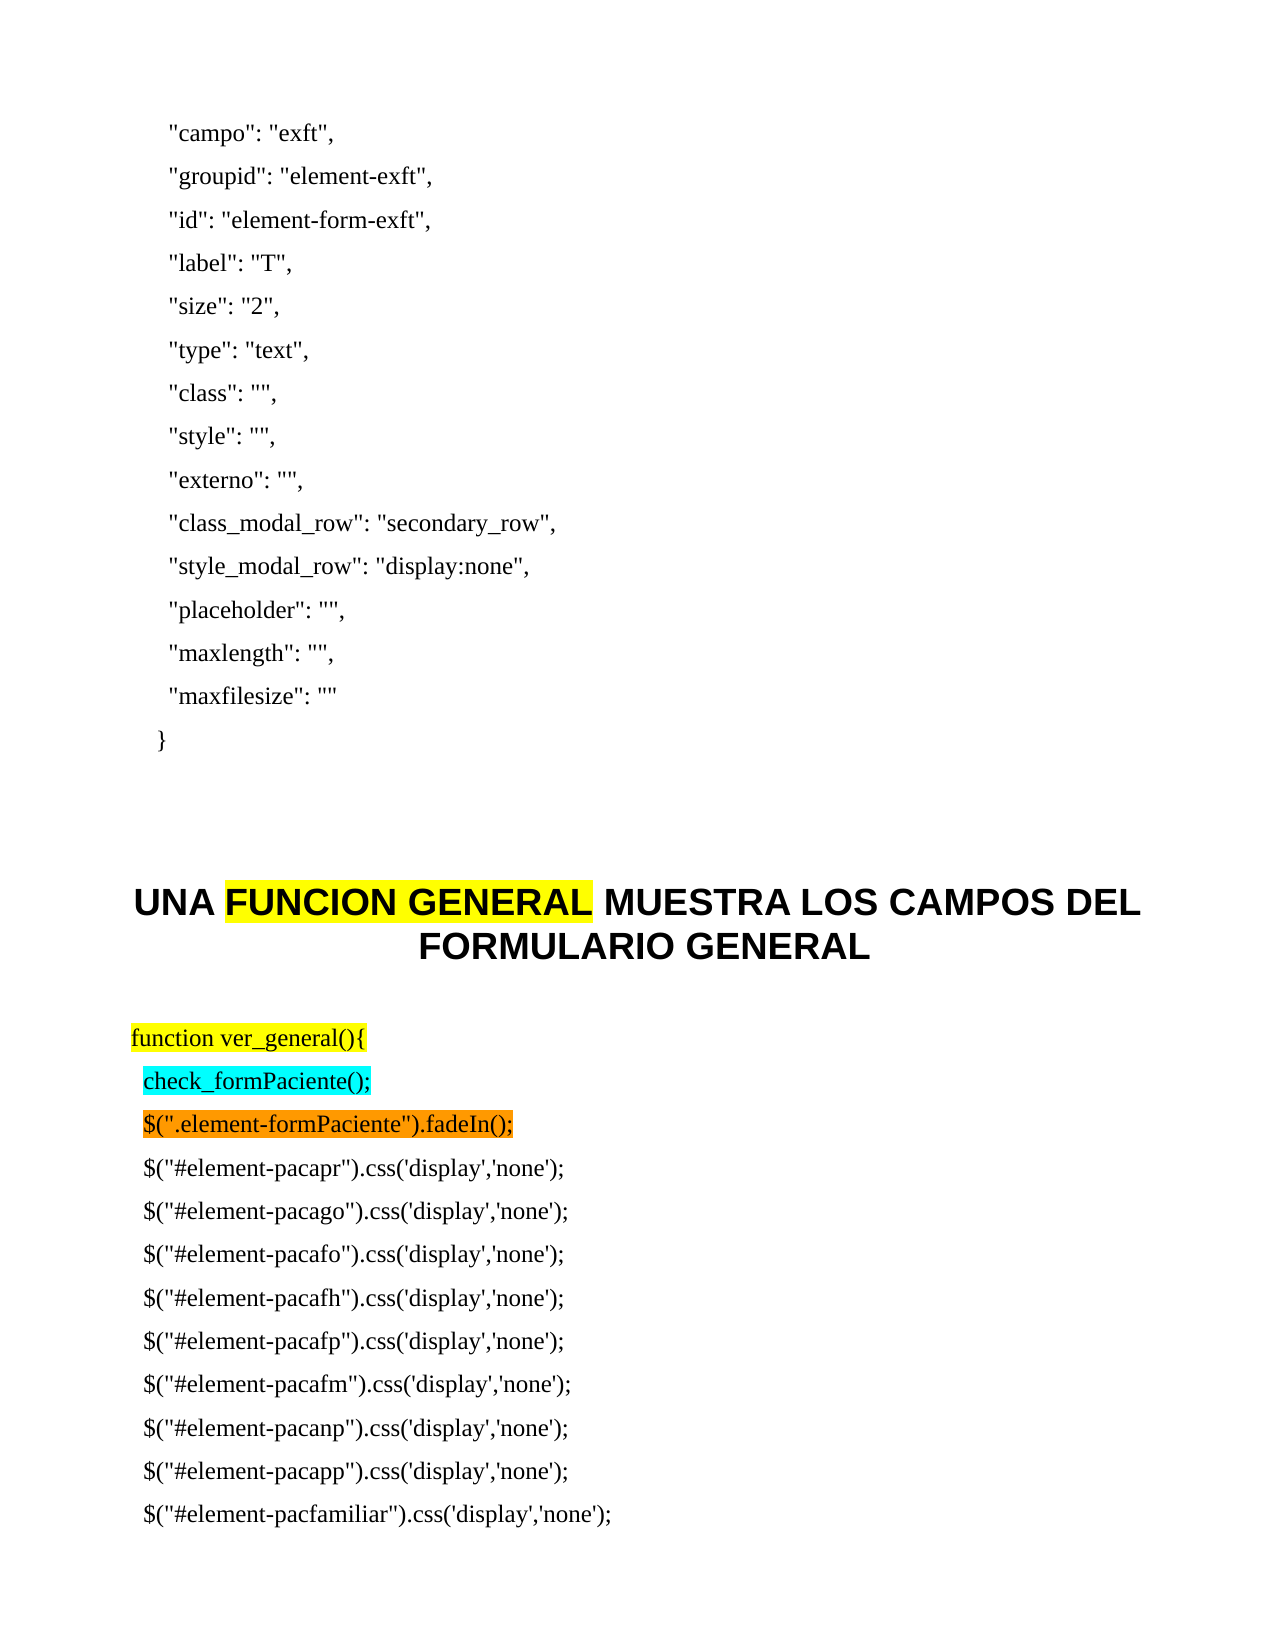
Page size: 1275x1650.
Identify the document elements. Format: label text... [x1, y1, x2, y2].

text "groupid": "element-exft", [118, 161, 1157, 190]
text $("#element-pacago").css('display','none'); [118, 1196, 1157, 1225]
text "style": "", [118, 421, 1157, 450]
text "type": "text", [118, 335, 1157, 363]
subtitle UNA FUNCION GENERAL MUESTRA LOS CAMPOS DEL FORMULARIO GENERAL [118, 880, 1157, 967]
text "size": "2", [118, 291, 1157, 320]
text $("#element-pacapr").css('display','none'); [118, 1153, 1157, 1182]
text $("#element-pacafm").css('display','none'); [118, 1369, 1157, 1398]
text check_formPaciente(); [118, 1066, 1157, 1095]
text $("#element-pacafo").css('display','none'); [118, 1239, 1157, 1268]
text "label": "T", [118, 248, 1157, 277]
text "class_modal_row": "secondary_row", [118, 508, 1157, 537]
text "class": "", [118, 378, 1157, 407]
text "style_modal_row": "display:none", [118, 551, 1157, 580]
text function ver_general(){ [118, 1023, 1157, 1052]
text "maxlength": "", [118, 638, 1157, 667]
text $(".element-formPaciente").fadeIn(); [118, 1109, 1157, 1138]
text $("#element-pacfamiliar").css('display','none'); [118, 1499, 1157, 1528]
text $("#element-pacafp").css('display','none'); [118, 1326, 1157, 1355]
text "campo": "exft", [118, 118, 1157, 147]
text "id": "element-form-exft", [118, 205, 1157, 233]
text $("#element-pacanp").css('display','none'); [118, 1413, 1157, 1442]
text $("#element-pacafh").css('display','none'); [118, 1283, 1157, 1312]
text $("#element-pacapp").css('display','none'); [118, 1456, 1157, 1485]
text } [118, 725, 1157, 753]
text "externo": "", [118, 465, 1157, 493]
text "maxfilesize": "" [118, 681, 1157, 710]
text "placeholder": "", [118, 595, 1157, 623]
